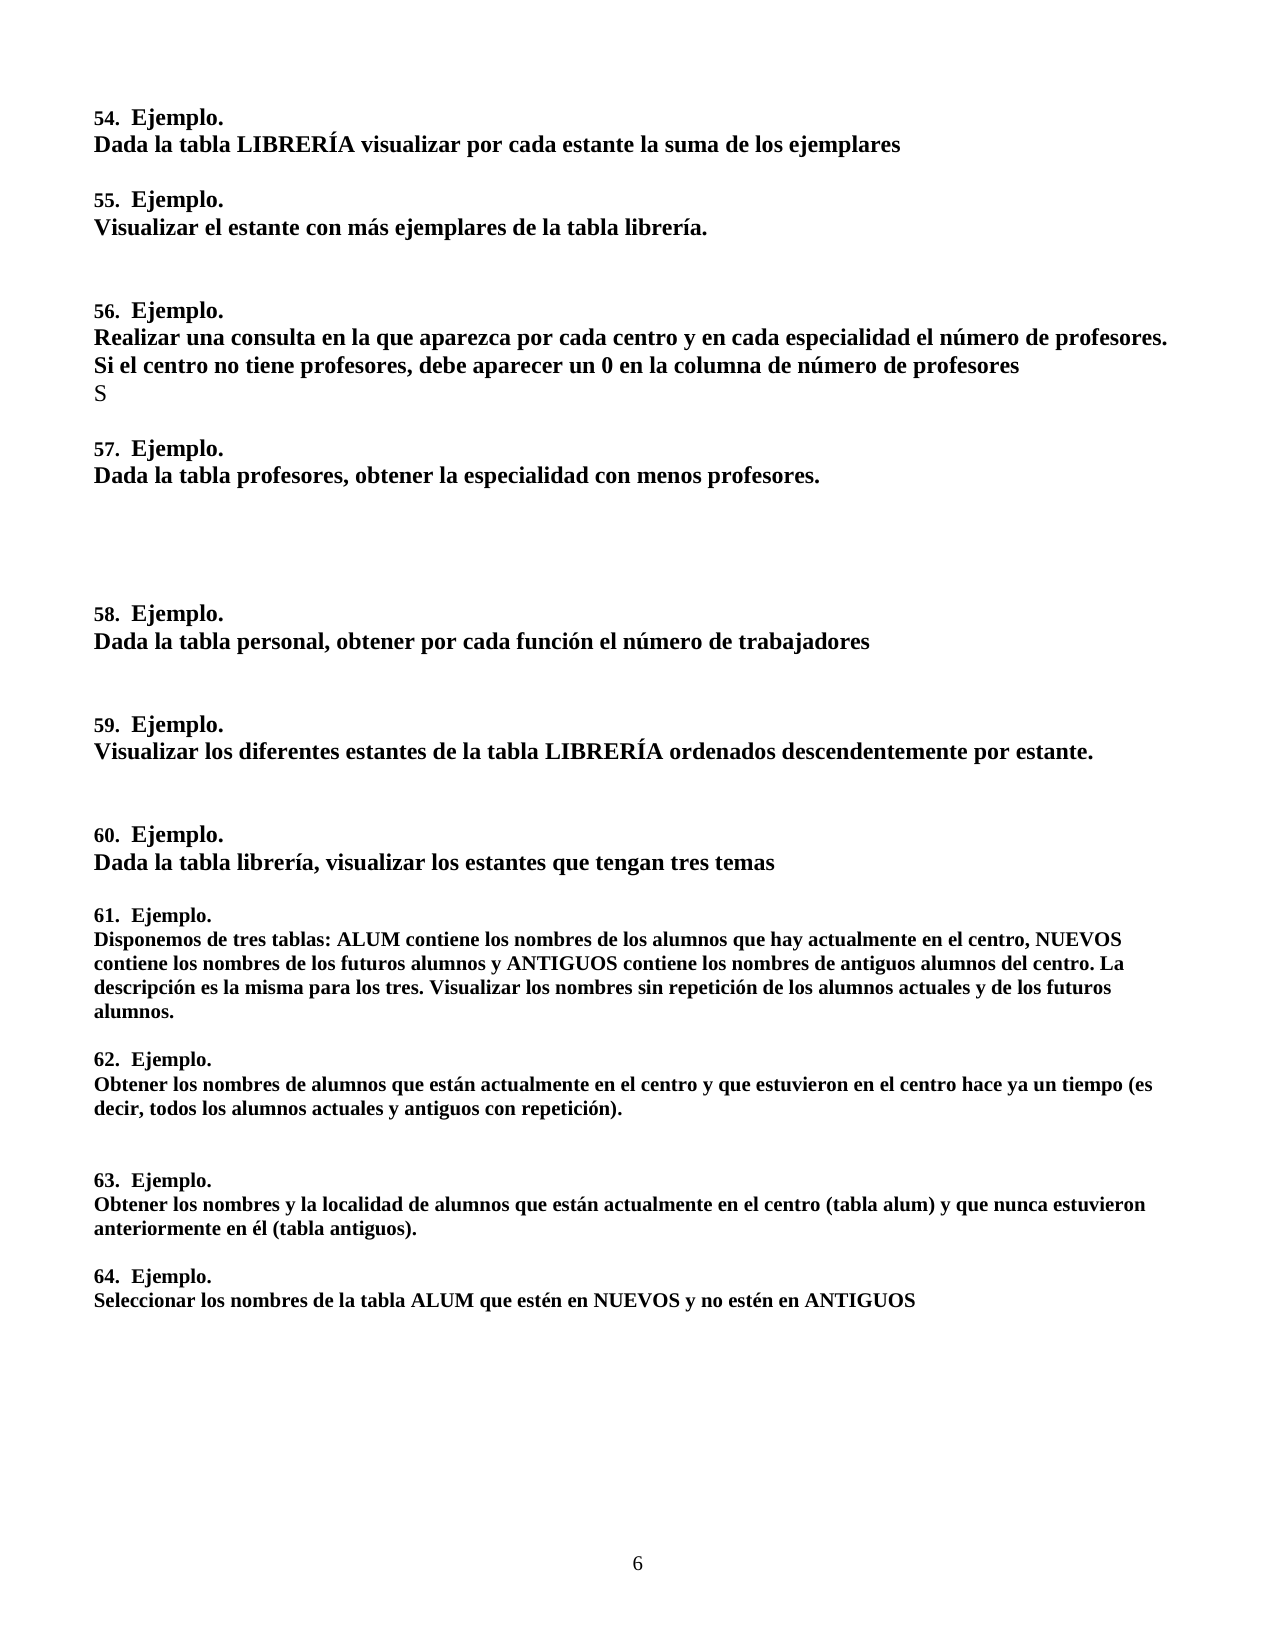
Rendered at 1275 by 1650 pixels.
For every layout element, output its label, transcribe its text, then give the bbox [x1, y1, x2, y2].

list Ejemplo. [94, 434, 1181, 461]
list Ejemplo. [94, 903, 1181, 927]
subtitle Dada la tabla profesores, obtener la especialidad con menos profesores. [94, 461, 1181, 489]
list Ejemplo. [94, 1264, 1181, 1288]
text Dada la tabla librería, visualizar los estantes que tengan tres temas [94, 848, 1181, 875]
list Ejemplo. [94, 599, 1181, 627]
list Ejemplo. [94, 1047, 1181, 1071]
list Ejemplo. [94, 1168, 1181, 1192]
list Ejemplo. [94, 102, 1181, 130]
text Obtener los nombres de alumnos que están actualmente en el centro y que estuvieron en el centro hace ya un tiempo (es decir, todos los alumnos actuales y antiguos con repetición). [94, 1071, 1181, 1119]
text Dada la tabla LIBRERÍA visualizar por cada estante la suma de los ejemplares [94, 130, 1181, 158]
text S [94, 378, 1181, 406]
list Ejemplo. [94, 820, 1181, 848]
list Ejemplo. [94, 185, 1181, 213]
list Ejemplo. [94, 710, 1181, 737]
text Disponemos de tres tablas: ALUM contiene los nombres de los alumnos que hay actualmente en el centro, NUEVOS contiene los nombres de los futuros alumnos y ANTIGUOS contiene los nombres de antiguos alumnos del centro. La descripción es la misma para los tres. Visualizar los nombres sin repetición de los alumnos actuales y de los futuros alumnos. [94, 927, 1181, 1023]
list Ejemplo. [94, 296, 1181, 323]
text Dada la tabla personal, obtener por cada función el número de trabajadores [94, 627, 1181, 654]
text Seleccionar los nombres de la tabla ALUM que estén en NUEVOS y no estén en ANTIGUOS [94, 1288, 1181, 1312]
text Visualizar el estante con más ejemplares de la tabla librería. [94, 213, 1181, 241]
text Realizar una consulta en la que aparezca por cada centro y en cada especialidad el número de profesores. Si el centro no tiene profesores, debe aparecer un 0 en la columna de número de profesores [94, 323, 1181, 378]
text Visualizar los diferentes estantes de la tabla LIBRERÍA ordenados descendentemente por estante. [94, 737, 1181, 765]
text Obtener los nombres y la localidad de alumnos que están actualmente en el centro (tabla alum) y que nunca estuvieron anteriormente en él (tabla antiguos). [94, 1192, 1181, 1240]
